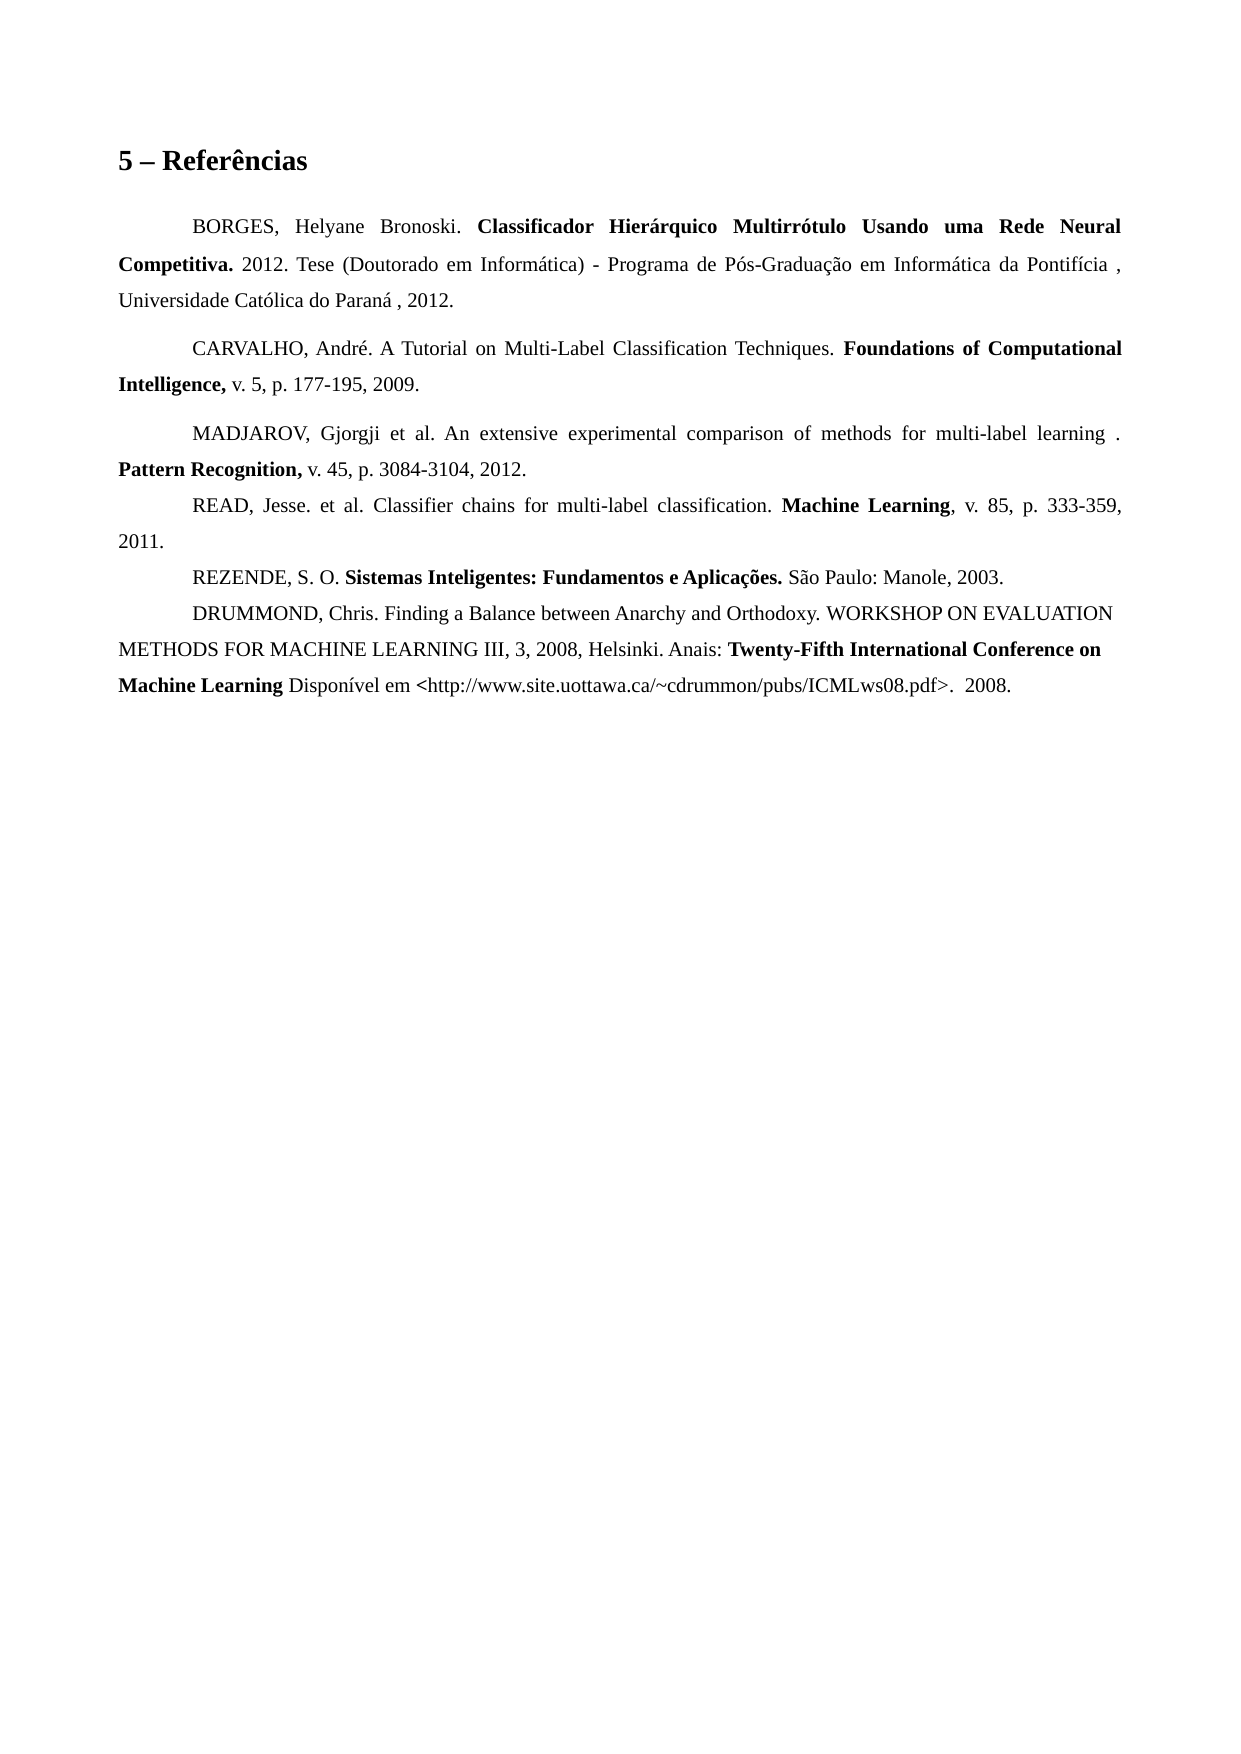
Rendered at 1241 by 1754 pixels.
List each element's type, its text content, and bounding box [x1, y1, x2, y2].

text MADJAROV, Gjorgji et al. An extensive experimental comparison of methods for multi-label learning . Pattern Recognition, v. 45, p. 3084-3104, 2012. [118, 421, 1122, 481]
text BORGES, Helyane Bronoski. Classificador Hierárquico Multirrótulo Usando uma Rede Neural Competitiva. 2012. Tese (Doutorado em Informática) - Programa de Pós-Graduação em Informática da Pontifícia , Universidade Católica do Paraná , 2012. [118, 206, 1122, 312]
text READ, Jesse. et al. Classifier chains for multi-label classification. Machine Learning, v. 85, p. 333-359, 2011. [118, 493, 1122, 553]
text REZENDE, S. O. Sistemas Inteligentes: Fundamentos e Aplicações. São Paulo: Manole, 2003. [118, 565, 1122, 589]
subtitle 5 – Referências [118, 143, 1122, 177]
text CARVALHO, André. A Tutorial on Multi-Label Classification Techniques. Foundations of Computational Intelligence, v. 5, p. 177-195, 2009. [118, 336, 1122, 396]
text DRUMMOND, Chris. Finding a Balance between Anarchy and Orthodoxy. WORKSHOP ON EVALUATION METHODS FOR MACHINE LEARNING III, 3, 2008, Helsinki. Anais: Twenty-Fifth International Conference on Machine Learning Disponível em <http://www.site.uottawa.ca/~cdrummon/pubs/ICMLws08.pdf>. 2008. [118, 601, 1122, 697]
